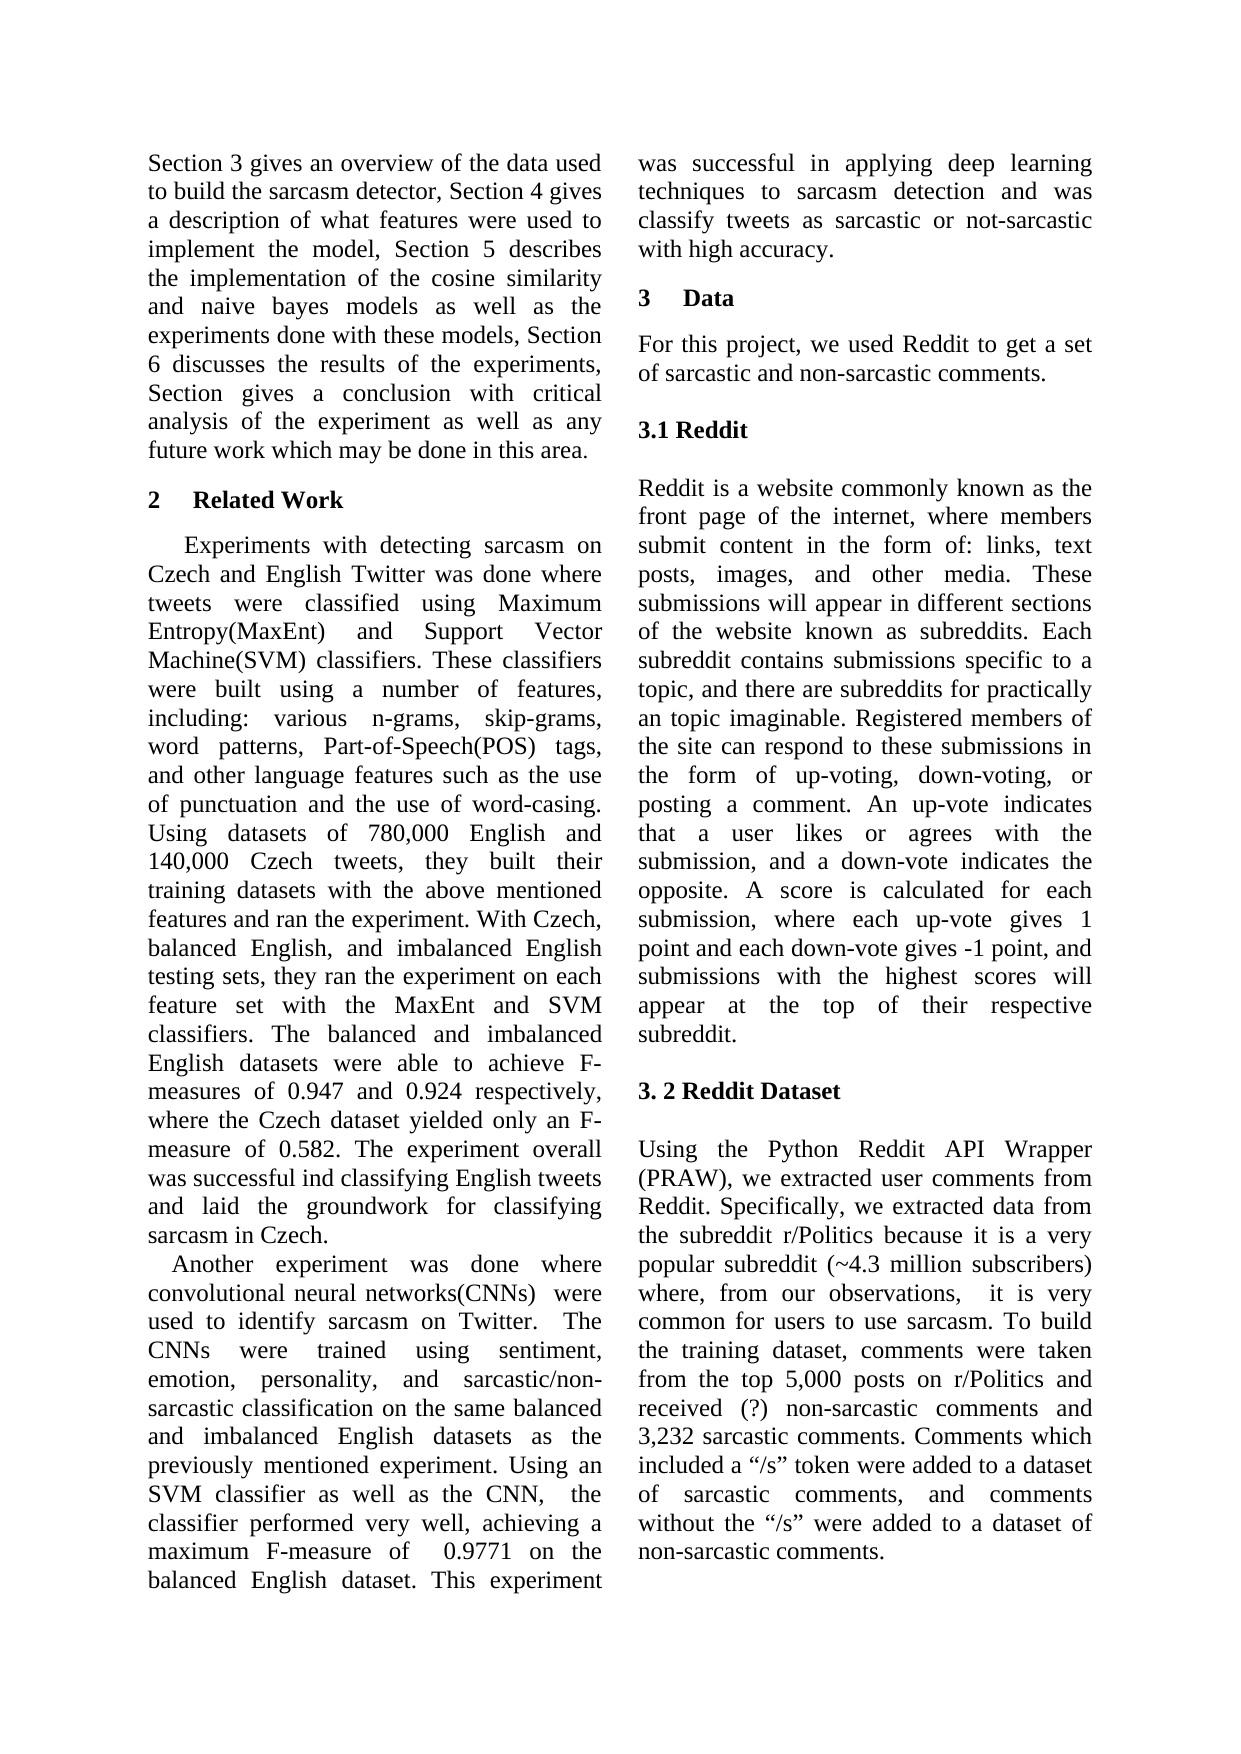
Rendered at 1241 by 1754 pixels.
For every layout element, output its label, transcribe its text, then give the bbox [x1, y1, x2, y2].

text Section 3 gives an overview of the data used to build the sarcasm detector, Section 4 gives a description of what features were used to implement the model, Section 5 describes the implementation of the cosine similarity and naive bayes models as well as the experiments done with these models, Section 6 discusses the results of the experiments, Section gives a conclusion with critical analysis of the experiment as well as any future work which may be done in this area. [148, 148, 602, 464]
text Experiments with detecting sarcasm on Czech and English Twitter was done where tweets were classified using Maximum Entropy(MaxEnt) and Support Vector Machine(SVM) classifiers. These classifiers were built using a number of features, including: various n-grams, skip-grams, word patterns, Part-of-Speech(POS) tags, and other language features such as the use of punctuation and the use of word-casing. Using datasets of 780,000 English and 140,000 Czech tweets, they built their training datasets with the above mentioned features and ran the experiment. With Czech, balanced English, and imbalanced English testing sets, they ran the experiment on each feature set with the MaxEnt and SVM classifiers. The balanced and imbalanced English datasets were able to achieve F-measures of 0.947 and 0.924 respectively, where the Czech dataset yielded only an F-measure of 0.582. The experiment overall was successful ind classifying English tweets and laid the groundwork for classifying sarcasm in Czech. [148, 530, 602, 1249]
list Related Work [148, 485, 602, 513]
text For this project, we used Reddit to get a set of sarcastic and non-sarcastic comments. [638, 329, 1092, 386]
text 3.1 Reddit [638, 415, 1092, 444]
text Another experiment was done where convolutional neural networks(CNNs) were used to identify sarcasm on Twitter. The CNNs were trained using sentiment, emotion, personality, and sarcastic/non-sarcastic classification on the same balanced and imbalanced English datasets as the previously mentioned experiment. Using an SVM classifier as well as the CNN, the classifier performed very well, achieving a maximum F-measure of 0.9771 on the balanced English dataset. This experiment [148, 1249, 602, 1594]
text was successful in applying deep learning techniques to sarcasm detection and was classify tweets as sarcastic or not-sarcastic with high accuracy. [638, 148, 1092, 263]
text 3. 2 Reddit Dataset [638, 1076, 1092, 1105]
text Reddit is a website commonly known as the front page of the internet, where members submit content in the form of: links, text posts, images, and other media. These submissions will appear in different sections of the website known as subreddits. Each subreddit contains submissions specific to a topic, and there are subreddits for practically an topic imaginable. Registered members of the site can respond to these submissions in the form of up-voting, down-voting, or posting a comment. An up-vote indicates that a user likes or agrees with the submission, and a down-vote indicates the opposite. A score is calculated for each submission, where each up-vote gives 1 point and each down-vote gives -1 point, and submissions with the highest scores will appear at the top of their respective subreddit. [638, 473, 1092, 1048]
list Data [638, 283, 1092, 312]
text Using the Python Reddit API Wrapper (PRAW), we extracted user comments from Reddit. Specifically, we extracted data from the subreddit r/Politics because it is a very popular subreddit (~4.3 million subscribers) where, from our observations, it is very common for users to use sarcasm. To build the training dataset, comments were taken from the top 5,000 posts on r/Politics and received (?) non-sarcastic comments and 3,232 sarcastic comments. Comments which included a “/s” token were added to a dataset of sarcastic comments, and comments without the “/s” were added to a dataset of non-sarcastic comments. [638, 1134, 1092, 1565]
